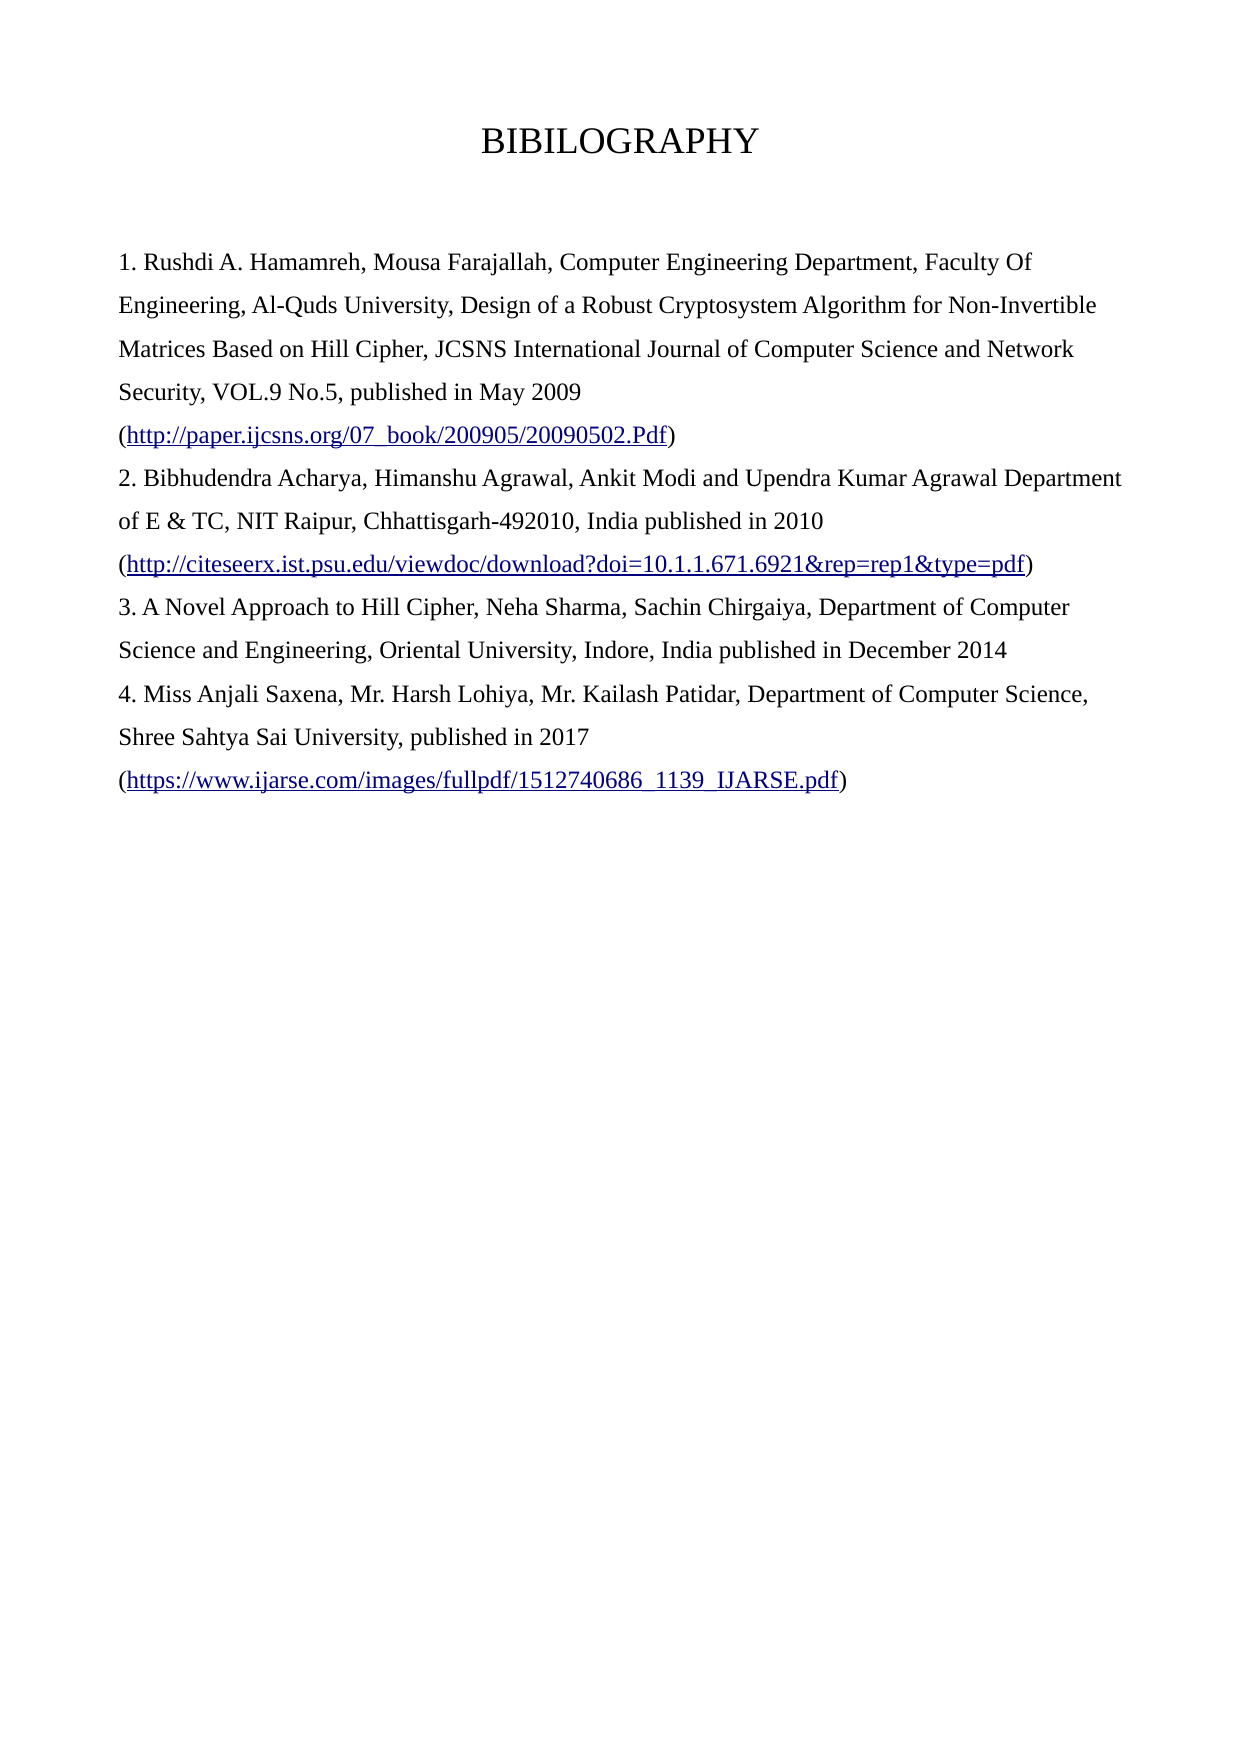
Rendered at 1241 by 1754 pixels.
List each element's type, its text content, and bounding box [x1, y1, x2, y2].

text 4. Miss Anjali Saxena, Mr. Harsh Lohiya, Mr. Kailash Patidar, Department of Computer Science, Shree Sahtya Sai University, published in 2017 (https://www.ijarse.com/images/fullpdf/1512740686_1139_IJARSE.pdf) [118, 679, 1122, 794]
text 2. Bibhudendra Acharya, Himanshu Agrawal, Ankit Modi and Upendra Kumar Agrawal Department of E & TC, NIT Raipur, Chhattisgarh-492010, India published in 2010 (http://citeseerx.ist.psu.edu/viewdoc/download?doi=10.1.1.671.6921&rep=rep1&type=pdf) [118, 463, 1122, 578]
text 3. A Novel Approach to Hill Cipher, Neha Sharma, Sachin Chirgaiya, Department of Computer Science and Engineering, Oriental University, Indore, India published in December 2014 [118, 592, 1122, 664]
text BIBILOGRAPHY [118, 118, 1122, 161]
text 1. Rushdi A. Hamamreh, Mousa Farajallah, Computer Engineering Department, Faculty Of Engineering, Al-Quds University, Design of a Robust Cryptosystem Algorithm for Non-Invertible Matrices Based on Hill Cipher, JCSNS International Journal of Computer Science and Network Security, VOL.9 No.5, published in May 2009 (http://paper.ijcsns.org/07_book/200905/20090502.Pdf) [118, 247, 1122, 449]
